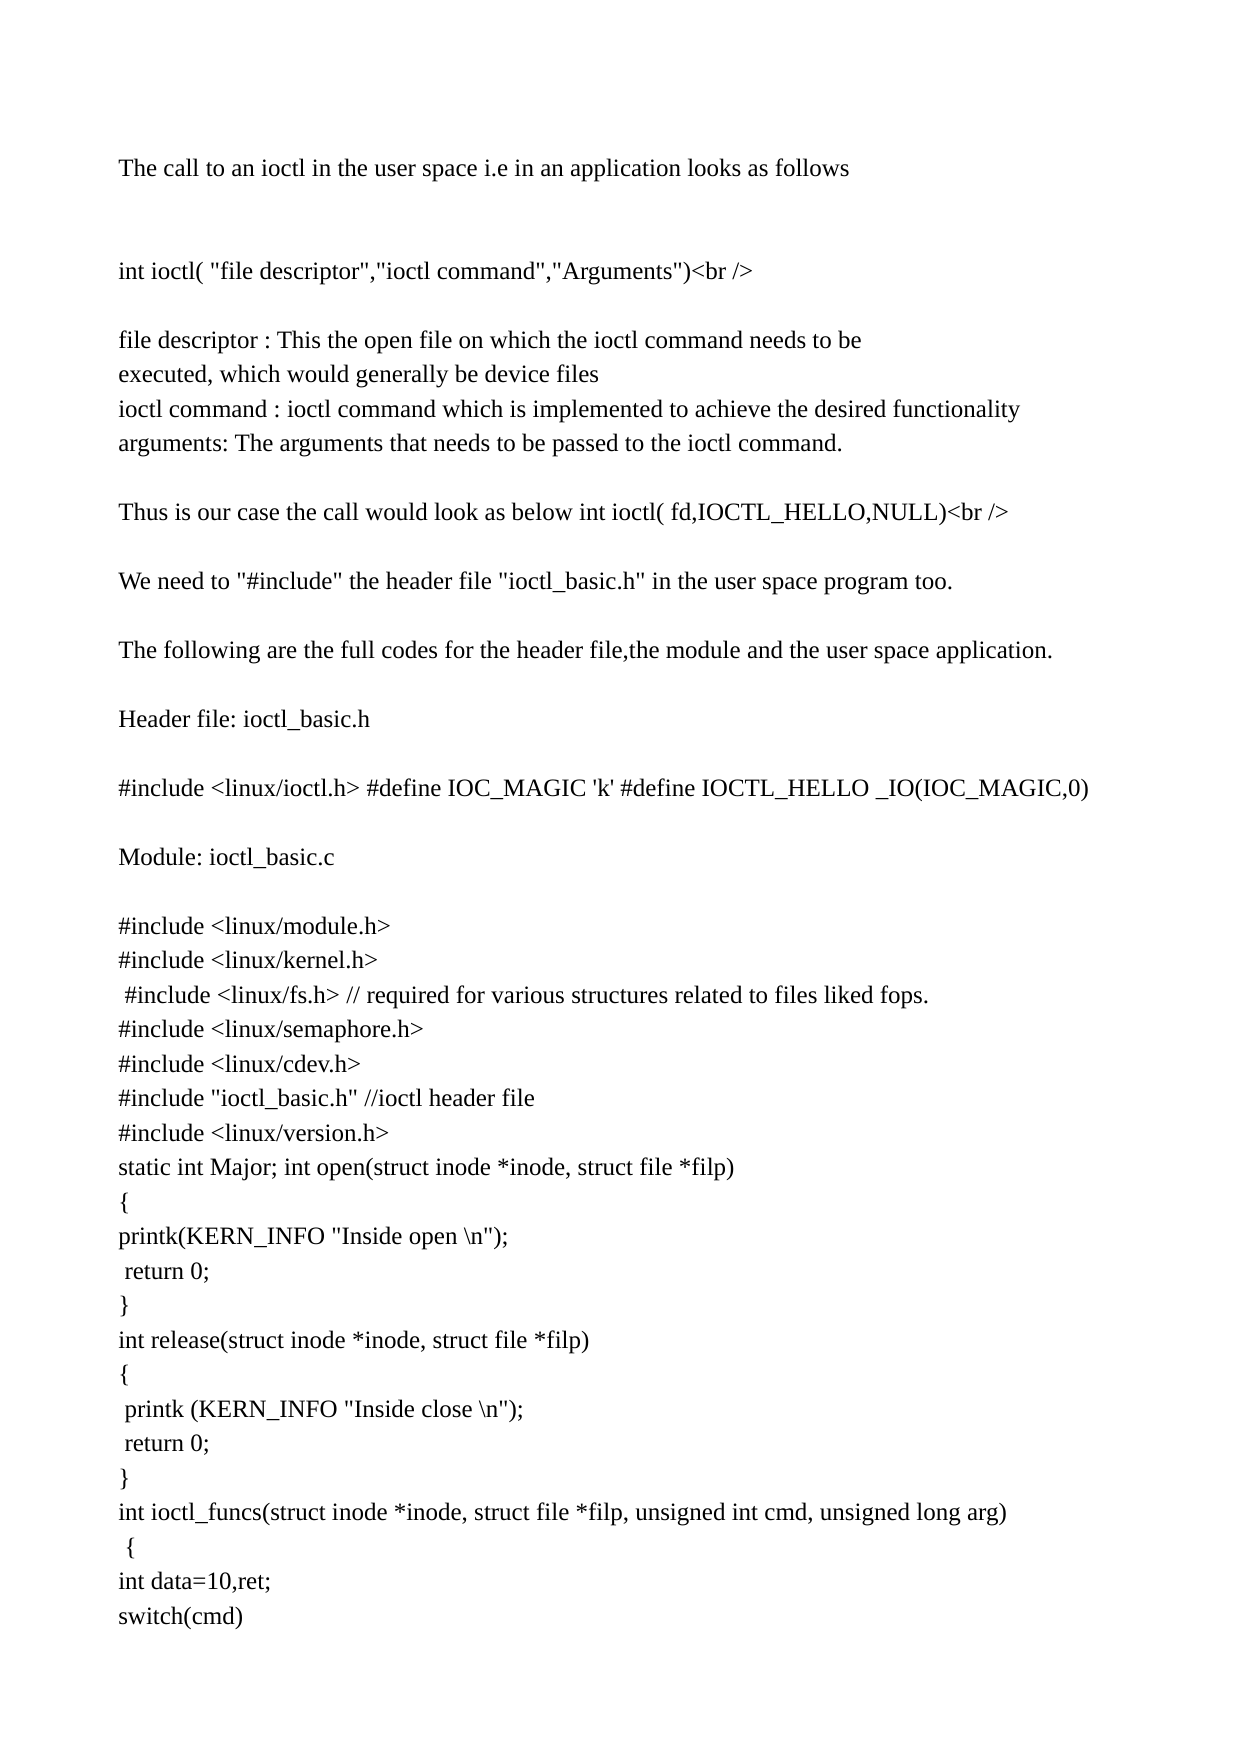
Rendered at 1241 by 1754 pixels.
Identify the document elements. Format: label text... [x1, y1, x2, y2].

text } [118, 1290, 1122, 1319]
text #include <linux/kernel.h> [118, 946, 1122, 974]
text int data=10,ret; [118, 1566, 1122, 1595]
text #include <linux/version.h> [118, 1118, 1122, 1147]
text #include <linux/cdev.h> [118, 1049, 1122, 1078]
text switch(cmd) [118, 1601, 1122, 1629]
text { [118, 1359, 1122, 1388]
text { [118, 1187, 1122, 1216]
text { [118, 1532, 1122, 1561]
text #include <linux/fs.h> // required for various structures related to files liked fops. [118, 980, 1122, 1009]
text static int Major; int open(struct inode *inode, struct file *filp) [118, 1152, 1122, 1181]
text printk (KERN_INFO "Inside close \n"); [118, 1394, 1122, 1423]
text printk(KERN_INFO "Inside open \n"); [118, 1221, 1122, 1250]
text #include <linux/semaphore.h> [118, 1014, 1122, 1043]
text #include "ioctl_basic.h" //ioctl header file [118, 1083, 1122, 1112]
text The call to an ioctl in the user space i.e in an application looks as follows int ioctl( "file descriptor","ioctl command","Arguments")<br /> file descriptor : This the open file on which the ioctl command needs to be executed, which would generally be device files ioctl command : ioctl command which is implemented to achieve the desired functionality arguments: The arguments that needs to be passed to the ioctl command. Thus is our case the call would look as below int ioctl( fd,IOCTL_HELLO,NULL)<br /> We need to "#include" the header file "ioctl_basic.h" in the user space program too. The following are the full codes for the header file,the module and the user space application. Header file: ioctl_basic.h #include <linux/ioctl.h> #define IOC_MAGIC 'k' #define IOCTL_HELLO _IO(IOC_MAGIC,0) Module: ioctl_basic.c #include <linux/module.h> [118, 118, 1122, 940]
text } [118, 1463, 1122, 1492]
text return 0; [118, 1428, 1122, 1457]
text int release(struct inode *inode, struct file *filp) [118, 1325, 1122, 1354]
text int ioctl_funcs(struct inode *inode, struct file *filp, unsigned int cmd, unsigned long arg) [118, 1497, 1122, 1526]
text return 0; [118, 1256, 1122, 1285]
